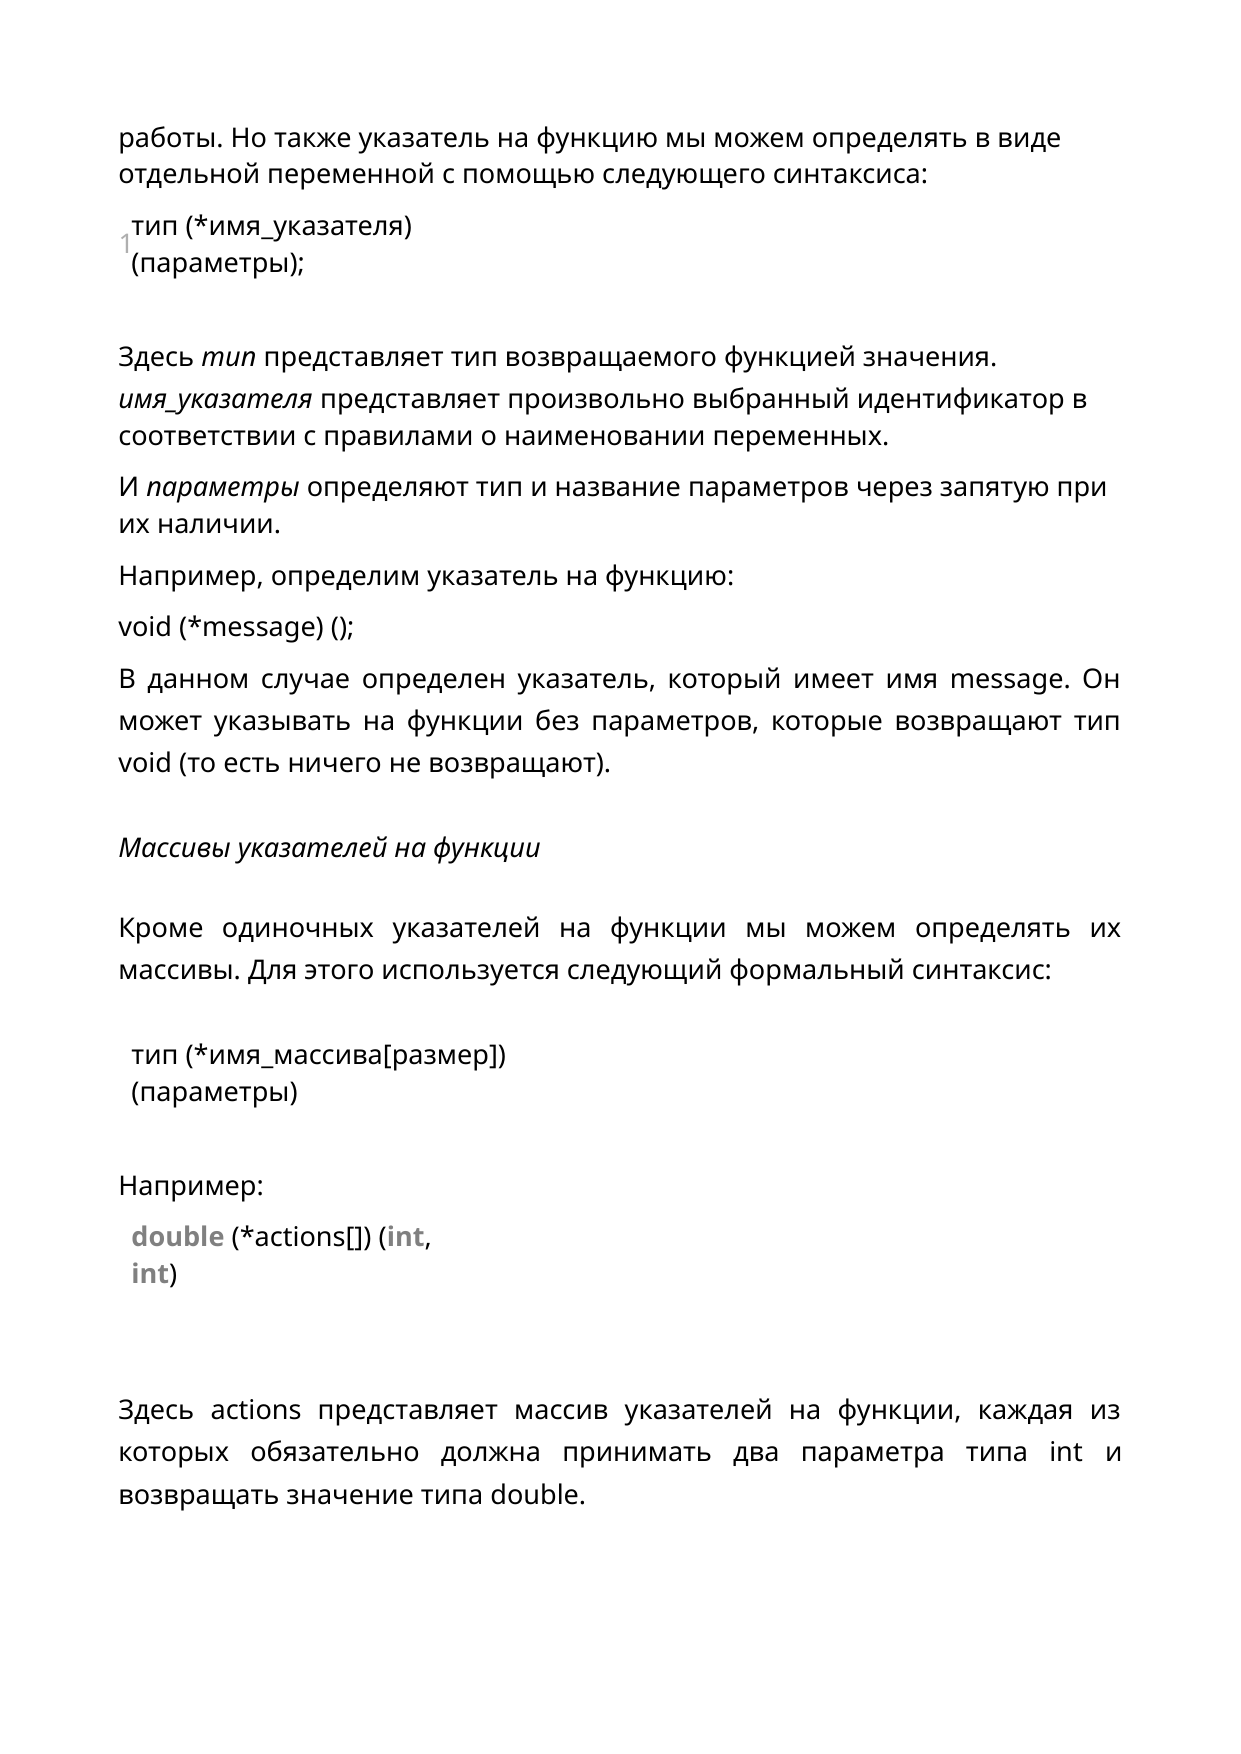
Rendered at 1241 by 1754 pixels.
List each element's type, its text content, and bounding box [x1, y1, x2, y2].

text работы. Но также указатель на функцию мы можем определять в виде отдельной переменной с помощью следующего синтаксиса: [118, 118, 1122, 192]
table_header [118, 1218, 131, 1291]
text void (*message) (); [118, 608, 1122, 644]
table_header double (*actions[]) (int, int) [131, 1218, 466, 1291]
table_header тип (*имя_указателя) (параметры); [131, 206, 499, 280]
subtitle Массивы указателей на функции [118, 829, 1122, 866]
table_header 1 [118, 206, 131, 280]
table_header [118, 1035, 131, 1109]
text Например, определим указатель на функцию: [118, 556, 1122, 593]
text Кроме одиночных указателей на функции мы можем определять их массивы. Для этого используется следующий формальный синтаксис: [118, 908, 1122, 987]
text Например: [118, 1166, 1122, 1203]
text В данном случае определен указатель, который имеет имя message. Он может указывать на функции без параметров, которые возвращают тип void (то есть ничего не возвращают). [118, 659, 1122, 781]
text Здесь тип представляет тип возвращаемого функцией значения. [118, 337, 1122, 374]
text И параметры определяют тип и название параметров через запятую при их наличии. [118, 468, 1122, 542]
text имя_указателя представляет произвольно выбранный идентификатор в соответствии с правилами о наименовании переменных. [118, 379, 1122, 453]
table_header тип (*имя_массива[размер]) (параметры) [131, 1035, 555, 1109]
text Здесь actions представляет массив указателей на функции, каждая из которых обязательно должна принимать два параметра типа int и возвращать значение типа double. [118, 1391, 1122, 1512]
